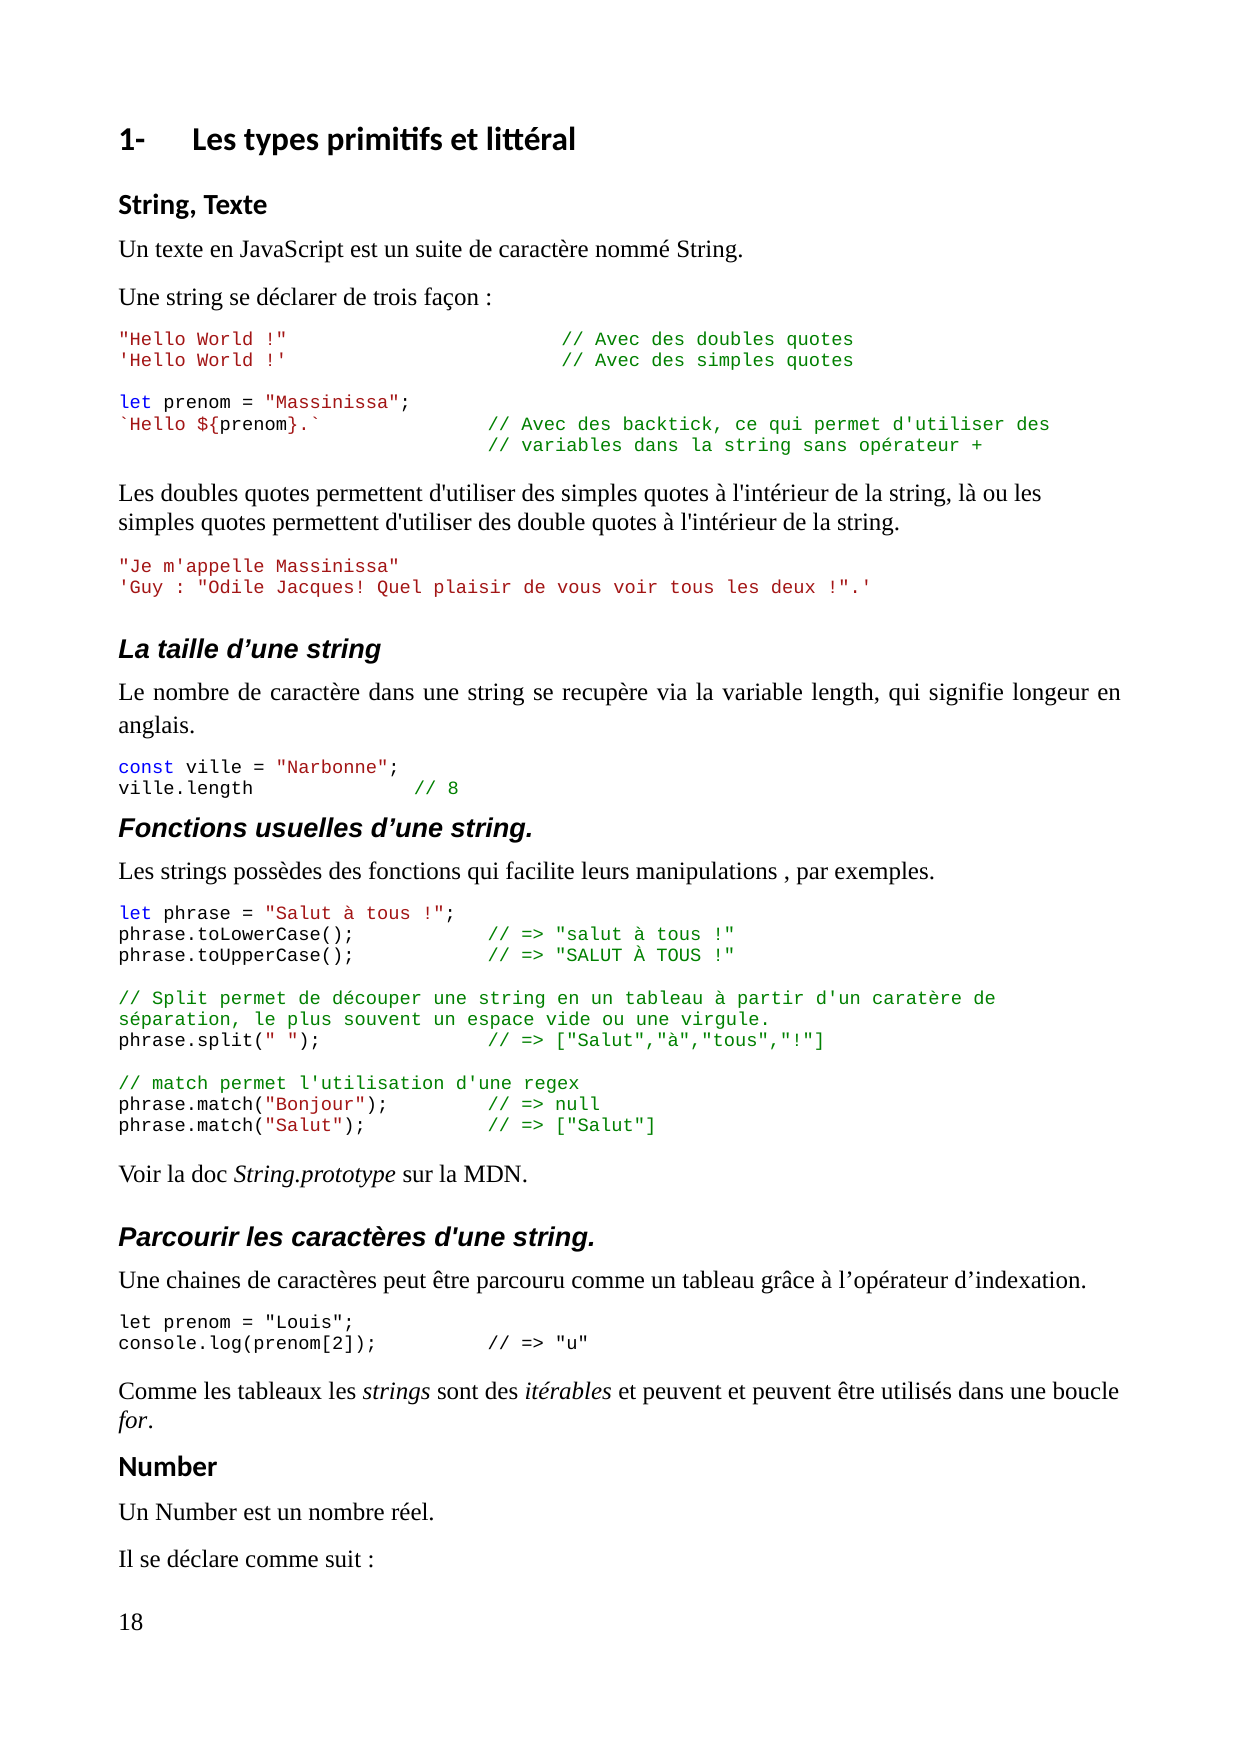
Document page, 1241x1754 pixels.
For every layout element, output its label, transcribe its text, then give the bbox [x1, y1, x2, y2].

text Une string se déclarer de trois façon : [118, 282, 1122, 310]
subtitle Parcourir les caractères d'une string. [118, 1221, 1122, 1252]
subtitle Number [118, 1448, 1122, 1484]
text 'Hello World !' // Avec des simples quotes [118, 351, 1122, 372]
text Un texte en JavaScript est un suite de caractère nommé String. [118, 234, 1122, 263]
text // match permet l'utilisation d'une regex [118, 1074, 1122, 1095]
text 'Guy : "Odile Jacques! Quel plaisir de vous voir tous les deux !".' [118, 578, 1122, 599]
text phrase.match("Bonjour"); // => null [118, 1095, 1122, 1116]
text `Hello ${prenom}.` // Avec des backtick, ce qui permet d'utiliser des [118, 414, 1122, 436]
text "Hello World !" // Avec des doubles quotes [118, 329, 1122, 351]
text Il se déclare comme suit : [118, 1544, 1122, 1573]
text Les strings possèdes des fonctions qui facilite leurs manipulations , par exemples. [118, 856, 1122, 885]
text Voir la doc String.prototype sur la MDN. [118, 1159, 1122, 1187]
text console.log(prenom[2]); // => "u" [118, 1334, 1122, 1355]
subtitle La taille d’une string [118, 633, 1122, 664]
text const ville = "Narbonne"; [118, 757, 1122, 779]
text // variables dans la string sans opérateur + [118, 436, 1122, 457]
text phrase.toUpperCase(); // => "SALUT À TOUS !" [118, 946, 1122, 967]
text phrase.split(" "); // => ["Salut","à","tous","!"] [118, 1031, 1122, 1052]
text let prenom = "Louis"; [118, 1313, 1122, 1334]
text let prenom = "Massinissa"; [118, 393, 1122, 414]
subtitle Les types primitifs et littéral [118, 118, 1122, 159]
text Un Number est un nombre réel. [118, 1497, 1122, 1525]
text let phrase = "Salut à tous !"; [118, 904, 1122, 925]
text "Je m'appelle Massinissa" [118, 557, 1122, 578]
subtitle String, Texte [118, 186, 1122, 222]
text phrase.toLowerCase(); // => "salut à tous !" [118, 925, 1122, 946]
subtitle Fonctions usuelles d’une string. [118, 812, 1122, 844]
text Le nombre de caractère dans une string se recupère via la variable length, qui signifie longeur en anglais. [118, 677, 1122, 738]
text Comme les tableaux les strings sont des itérables et peuvent et peuvent être utilisés dans une boucle for. [118, 1376, 1122, 1434]
text Une chaines de caractères peut être parcouru comme un tableau grâce à l’opérateur d’indexation. [118, 1265, 1122, 1294]
text // Split permet de découper une string en un tableau à partir d'un caratère de séparation, le plus souvent un espace vide ou une virgule. [118, 989, 1122, 1031]
text phrase.match("Salut"); // => ["Salut"] [118, 1116, 1122, 1137]
text ville.length // 8 [118, 779, 1122, 800]
text Les doubles quotes permettent d'utiliser des simples quotes à l'intérieur de la string, là ou les simples quotes permettent d'utiliser des double quotes à l'intérieur de la string. [118, 478, 1122, 536]
